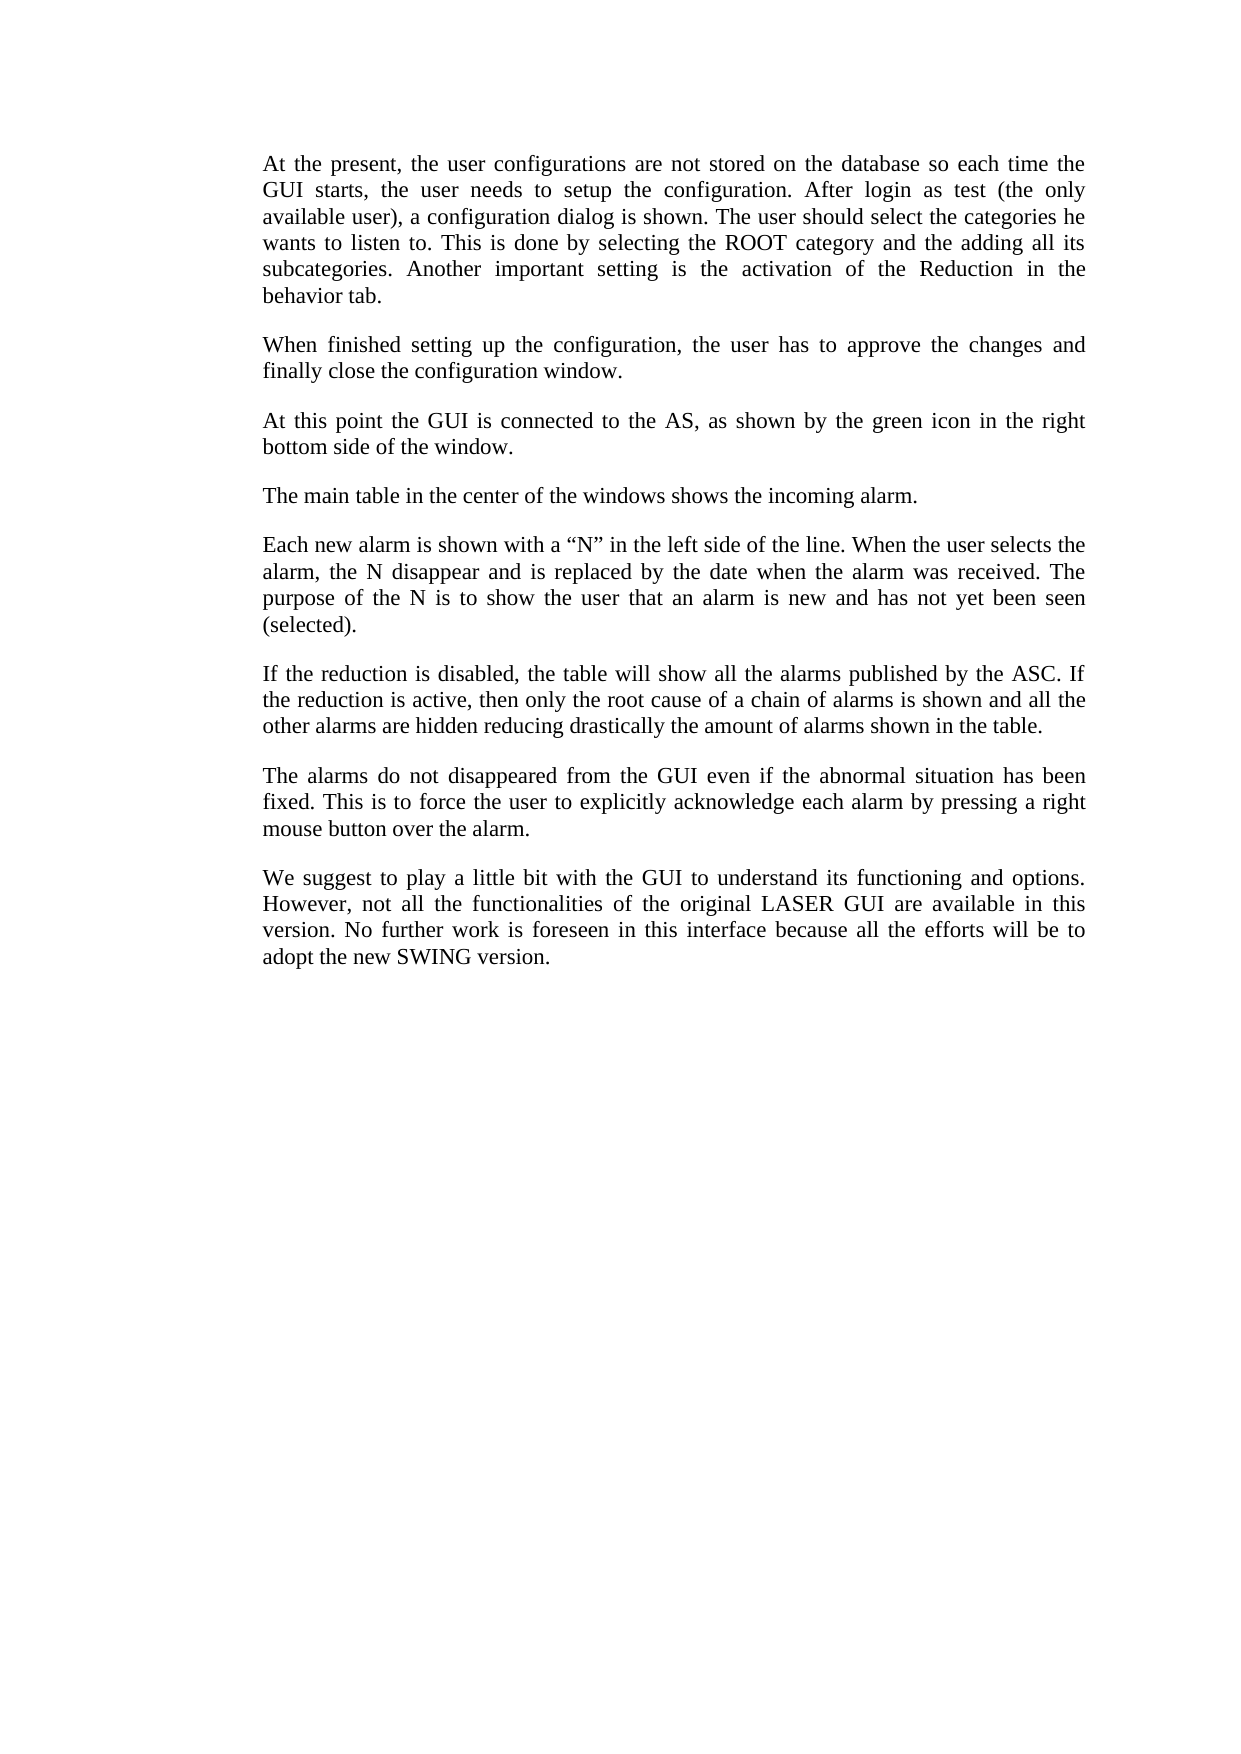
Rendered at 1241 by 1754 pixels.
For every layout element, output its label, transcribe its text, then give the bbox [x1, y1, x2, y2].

text The main table in the center of the windows shows the incoming alarm. [262, 482, 1087, 509]
text At the present, the user configurations are not stored on the database so each time the GUI starts, the user needs to setup the configuration. After login as test (the only available user), a configuration dialog is shown. The user should select the categories he wants to listen to. This is done by selecting the ROOT category and the adding all its subcategories. Another important setting is the activation of the Reduction in the behavior tab. [262, 150, 1087, 308]
text At this point the GUI is connected to the AS, as shown by the green icon in the right bottom side of the window. [262, 407, 1087, 459]
text If the reduction is disabled, the table will show all the alarms published by the ASC. If the reduction is active, then only the root cause of a chain of alarms is shown and all the other alarms are hidden reducing drastically the amount of alarms shown in the table. [262, 660, 1087, 739]
text When finished setting up the configuration, the user has to approve the changes and finally close the configuration window. [262, 331, 1087, 384]
text The alarms do not disappeared from the GUI even if the abnormal situation has been fixed. This is to force the user to explicitly acknowledge each alarm by pressing a right mouse button over the alarm. [262, 762, 1087, 841]
text We suggest to play a little bit with the GUI to understand its functioning and options. However, not all the functionalities of the original LASER GUI are available in this version. No further work is foreseen in this interface because all the efforts will be to adopt the new SWING version. [262, 864, 1087, 969]
text Each new alarm is shown with a “N” in the left side of the line. When the user selects the alarm, the N disappear and is replaced by the date when the alarm was received. The purpose of the N is to show the user that an alarm is new and has not yet been seen (selected). [262, 532, 1087, 637]
